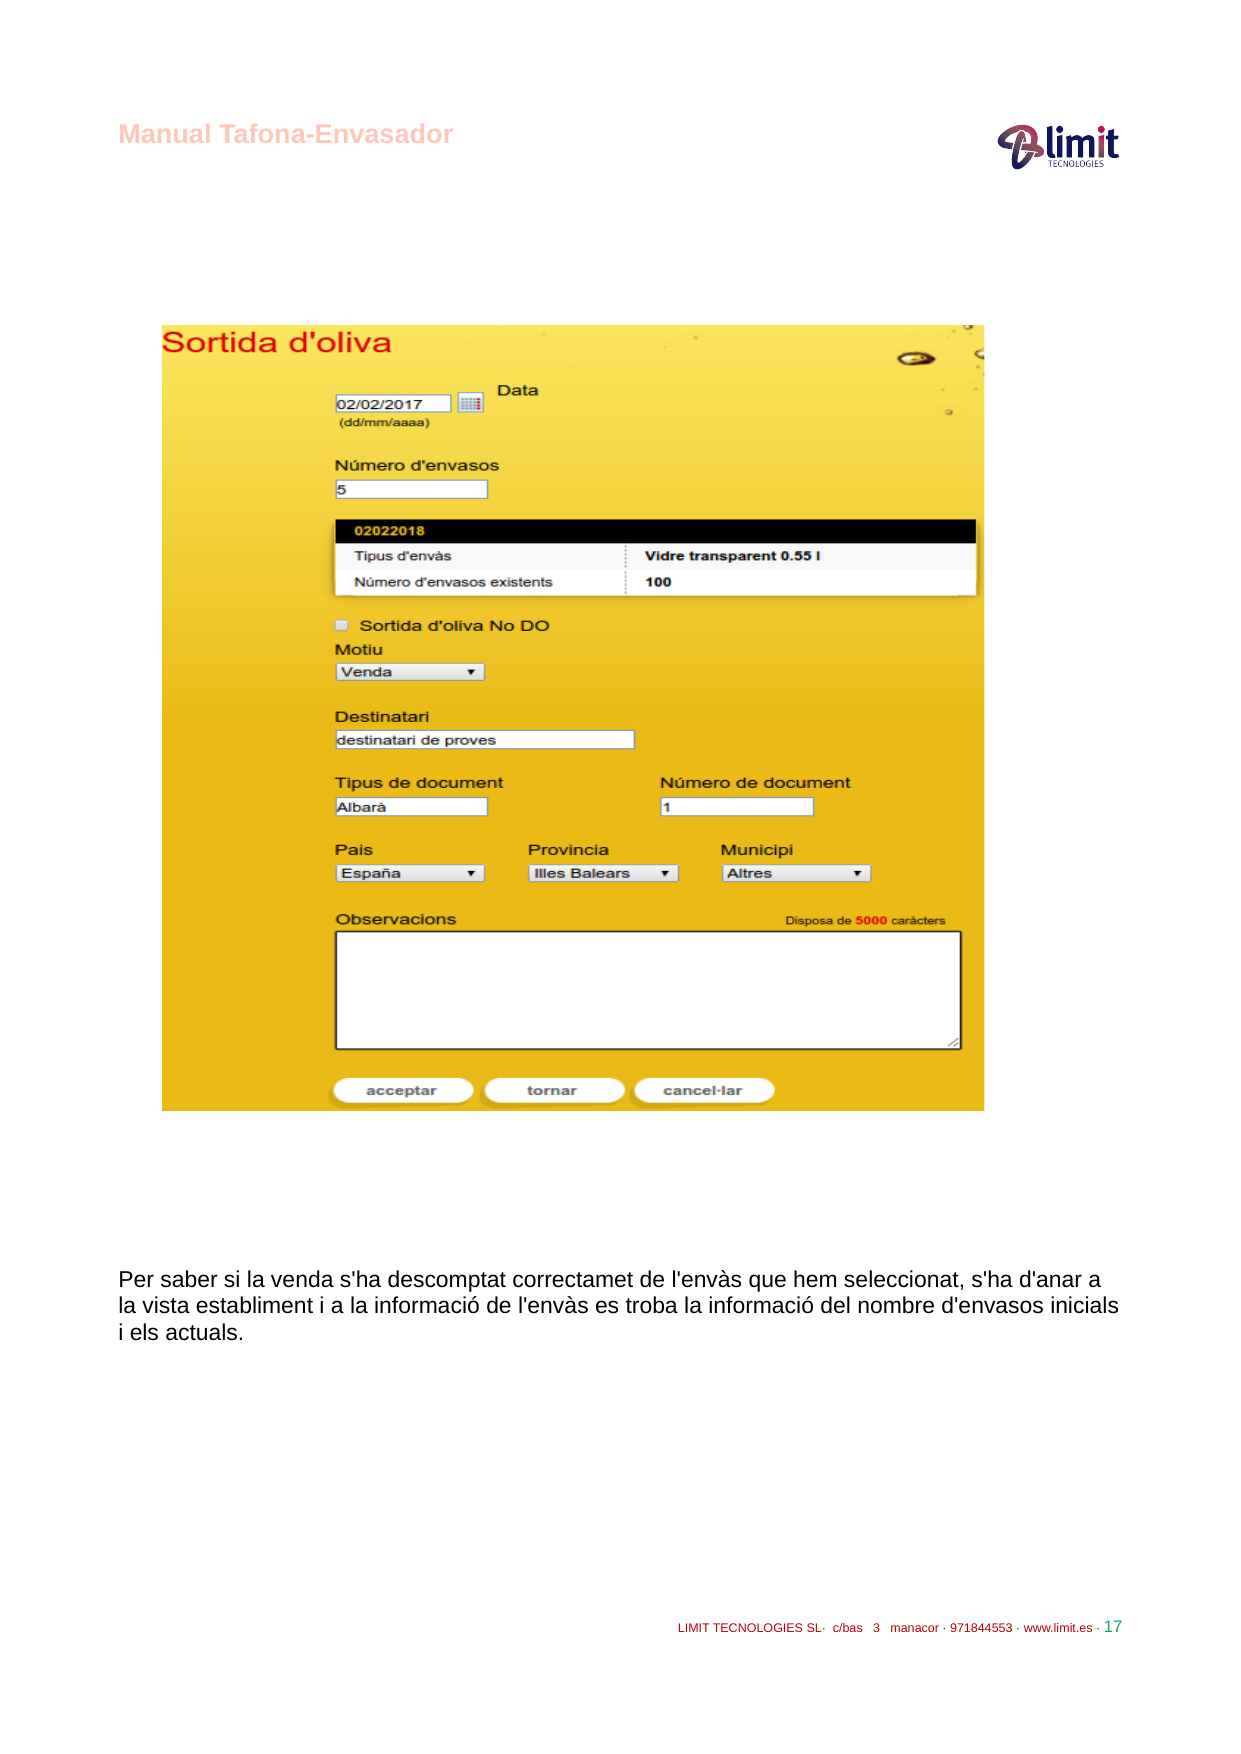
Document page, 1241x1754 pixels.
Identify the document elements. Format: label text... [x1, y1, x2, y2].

picture [162, 325, 985, 1111]
text Per saber si la venda s'ha descomptat correctamet de l'envàs que hem seleccionat, s'ha d'anar a la vista establiment i a la informació de l'envàs es troba la informació del nombre d'envasos inicials i els actuals. [118, 1266, 1122, 1345]
picture [994, 121, 1123, 173]
